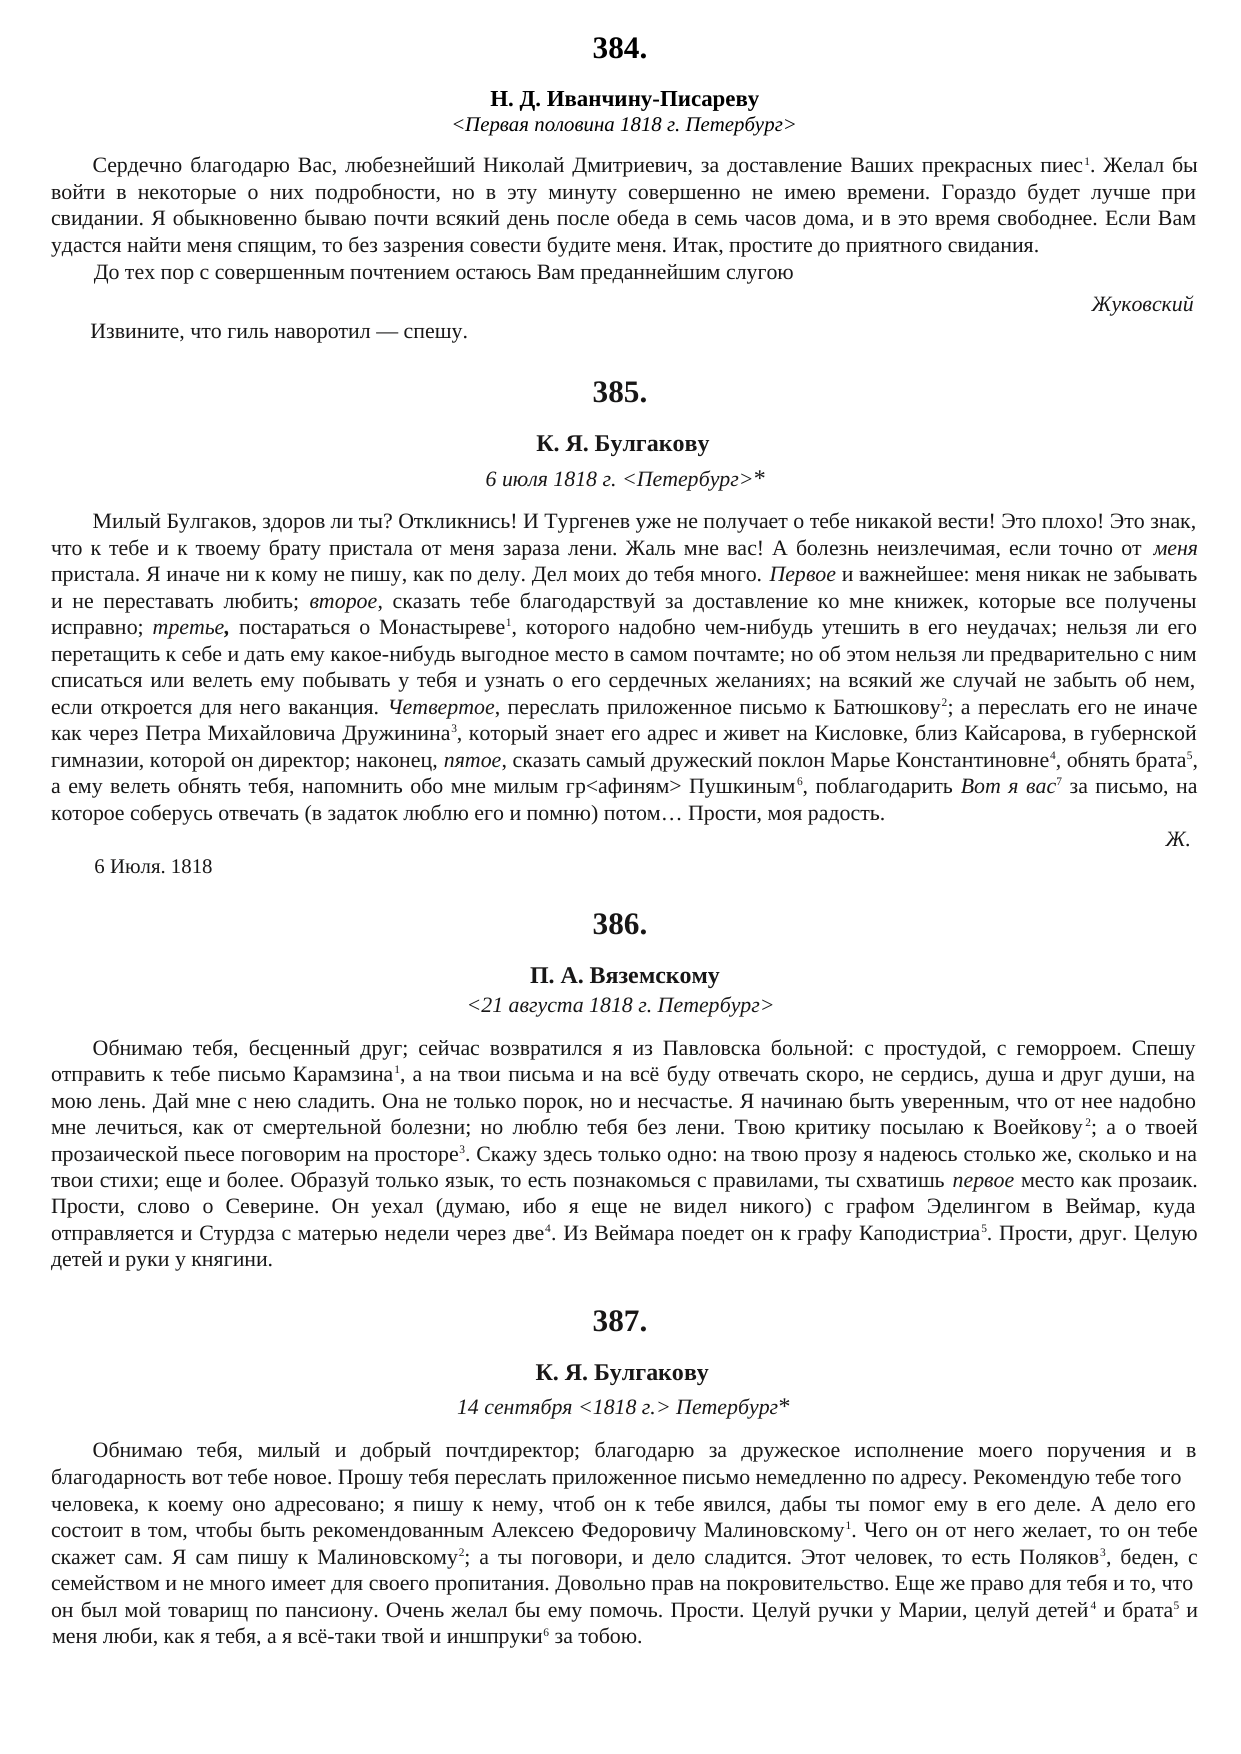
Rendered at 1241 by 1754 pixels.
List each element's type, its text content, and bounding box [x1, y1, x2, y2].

text К. Я. Булгакову [51, 429, 1194, 457]
text Ж. [90, 826, 1193, 852]
text 14 сентября <1818 г.> Петербург* [50, 1392, 1197, 1420]
subtitle 385. [49, 373, 1190, 409]
subtitle 384. [49, 29, 1190, 65]
text 6 Июля. 1818 [94, 854, 1200, 878]
text Извините, что гиль наворотил — спешу. [90, 318, 1193, 343]
subtitle Н. Д. Иванчину-Писареву [49, 85, 1200, 112]
text К. Я. Булгакову [51, 1358, 1193, 1386]
subtitle 386. [49, 905, 1190, 941]
text он был мой товарищ по пансиону. Очень желал бы ему помочь. Прости. Целуй ручки у Марии, целуй детей4 и брата5 и меня люби, как я тебя, а я всё-таки твой и иншпруки6 за тобою. [51, 1597, 1198, 1649]
text Обнимаю тебя, милый и добрый почтдиректор; благодарю за дружеское исполнение моего поручения и в благодарность вот тебе новое. Прошу тебя переслать приложенное письмо немедленно по адресу. Рекомендую тебе того [51, 1437, 1198, 1489]
text 6 июля 1818 г. <Петербург>* [50, 463, 1200, 491]
text Сердечно благодарю Вас, любезнейший Николай Дмитриевич, за доставление Ваших прекрасных пиес1. Желал бы войти в некоторые о них подробности, но в эту минуту совершенно не имею времени. Гораздо будет лучше при свидании. Я обыкновенно бываю почти всякий день после обеда в семь часов дома, и в это время свободнее. Если Вам удастся найти меня спящим, то без зазрения совести будите меня. Итак, простите до приятного свидания. [51, 152, 1198, 257]
text <Первая половина 1818 г. Петербург> [49, 112, 1200, 136]
text <21 августа 1818 г. Петербург> [50, 992, 1193, 1018]
text Милый Булгаков, здоров ли ты? Откликнись! И Тургенев уже не получает о тебе никакой вести! Это плохо! Это знак, что к тебе и к твоему брату пристала от меня зараза лени. Жаль мне вас! А болезнь неизлечимая, если точно от меня пристала. Я иначе ни к кому не пишу, как по делу. Дел моих до тебя много. Первое и важнейшее: меня никак не забывать и не переставать любить; второе, сказать тебе благодарствуй за доставление ко мне книжек, которые все получены исправно; третье, постараться о Монастыреве1, которого надобно чем-нибудь утешить в его неудачах; нельзя ли его перетащить к себе и дать ему какое-нибудь выгодное место в самом почтамте; но об этом нельзя ли предварительно с ним списаться или велеть ему побывать у тебя и узнать о его сердечных желаниях; на всякий же случай не забыть об нем, если откроется для него ваканция. Четвертое, переслать приложенное письмо к Батюшкову2; а переслать его не иначе как через Петра Михайловича Дружинина3, который знает его адрес и живет на Кисловке, близ Кайсарова, в губернской гимназии, которой он директор; наконец, пятое, сказать самый дружеский поклон Марье Константиновне4, обнять брата5, а ему велеть обнять тебя, напомнить обо мне милым гр<афиням> Пушкиным6, поблагодарить Вот я вас7 за письмо, на которое соберусь отвечать (в задаток люблю его и помню) потом… Прости, моя радость. [51, 508, 1198, 825]
subtitle П. А. Вяземскому [49, 961, 1200, 988]
text Жуковский [90, 291, 1193, 316]
text человека, к коему оно адресовано; я пишу к нему, чтоб он к тебе явился, дабы ты помог ему в его деле. А дело его состоит в том, чтобы быть рекомендованным Алексею Федоровичу Малиновскому1. Чего он от него желает, то он тебе скажет сам. Я сам пишу к Малиновскому2; а ты поговори, и дело сладится. Этот человек, то есть Поляков3, беден, с семейством и не много имеет для своего пропитания. Довольно прав на покровительство. Еще же право для тебя и то, что [51, 1491, 1198, 1595]
subtitle 387. [49, 1302, 1190, 1338]
text Обнимаю тебя, бесценный друг; сейчас возвратился я из Павловска больной: с простудой, с геморроем. Спешу отправить к тебе письмо Карамзина1, а на твои письма и на всё буду отвечать скоро, не сердись, душа и друг души, на мою лень. Дай мне с нею сладить. Она не только порок, но и несчастье. Я начинаю быть уверенным, что от нее надобно мне лечиться, как от смертельной болезни; но люблю тебя без лени. Твою критику посылаю к Воейкову2; а о твоей прозаической пьесе поговорим на просторе3. Скажу здесь только одно: на твою прозу я надеюсь столько же, сколько и на твои стихи; еще и более. Образуй только язык, то есть познакомься с правилами, ты схватишь первое место как прозаик. Прости, слово о Северине. Он уехал (думаю, ибо я еще не видел никого) с графом Эделингом в Веймар, куда отправляется и Стурдза с матерью недели через две4. Из Веймара поедет он к графу Каподистриа5. Прости, друг. Целую детей и руки у княгини. [51, 1035, 1198, 1272]
text До тех пор с совершенным почтением остаюсь Вам преданнейшим слугою [93, 259, 1198, 284]
